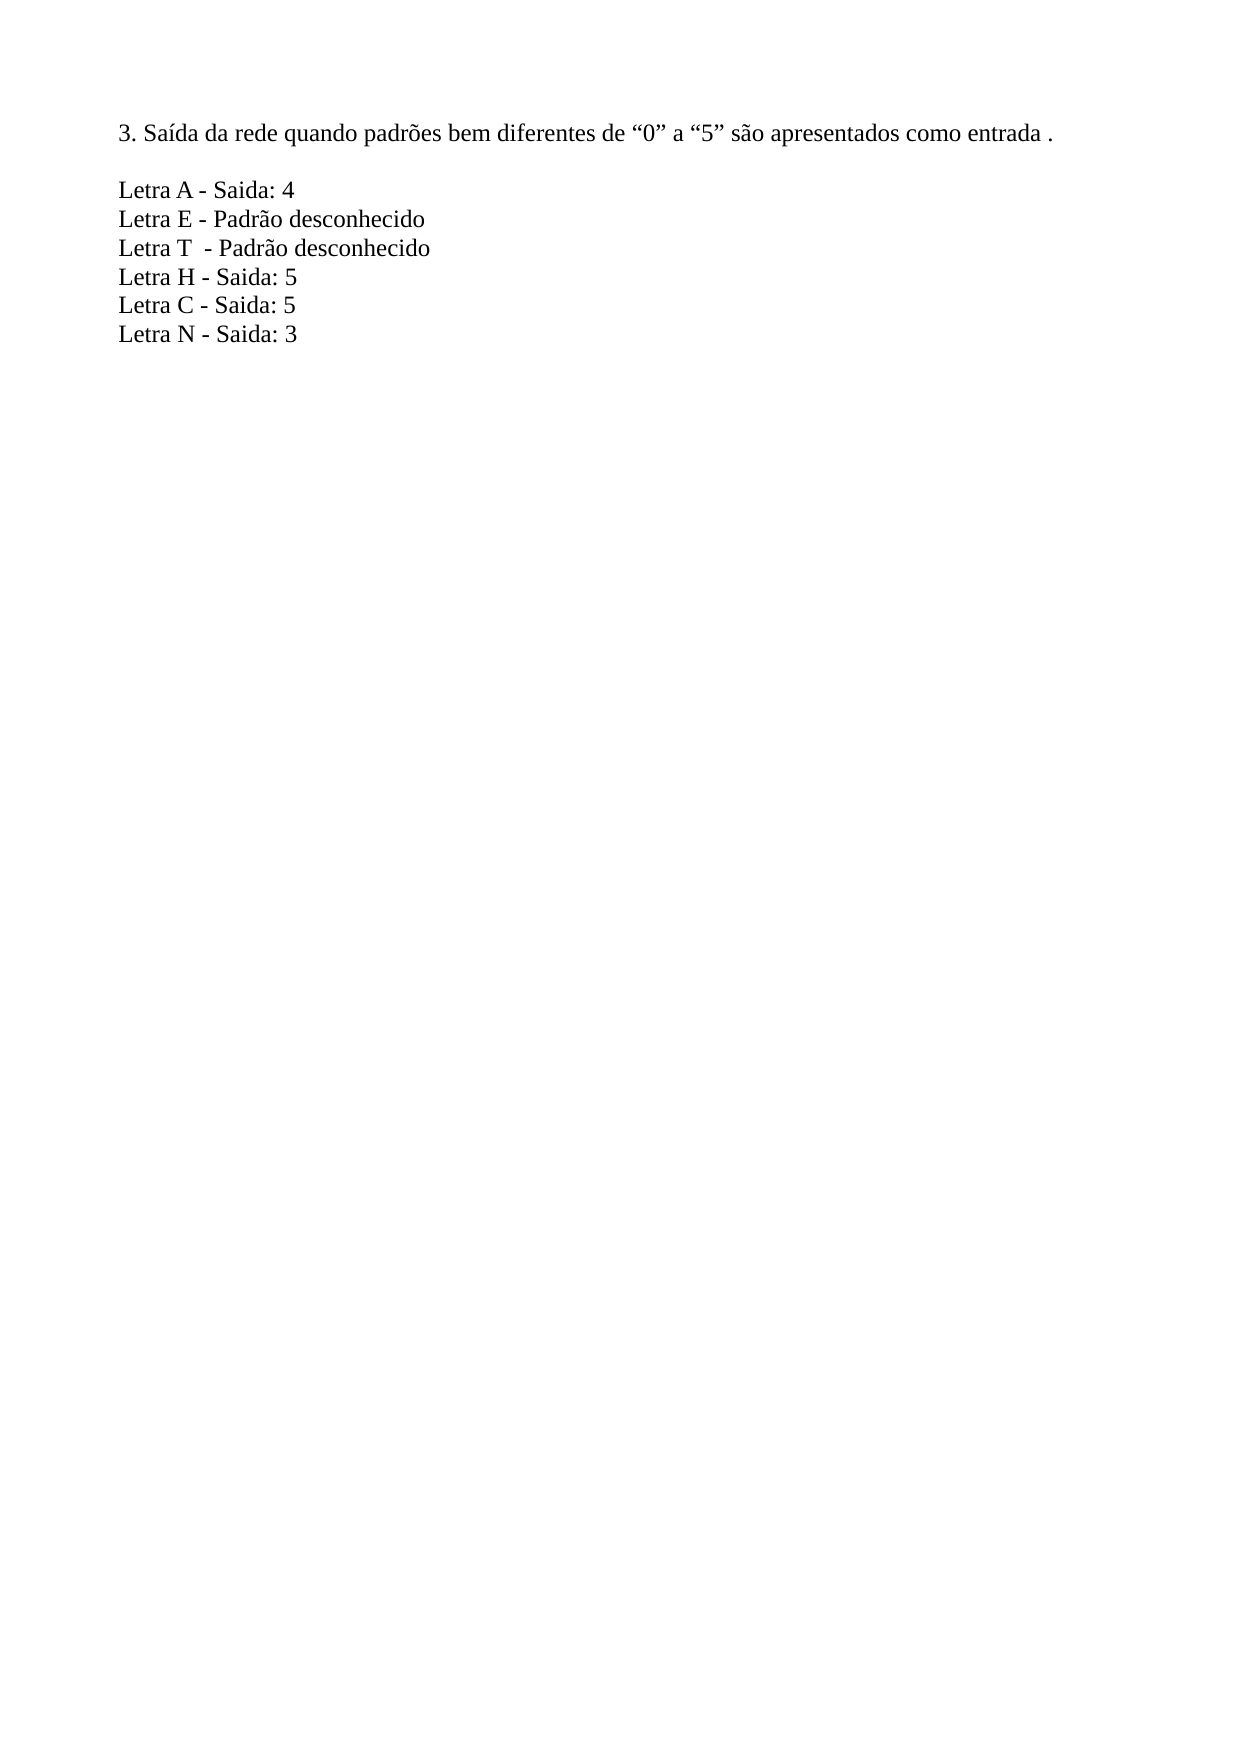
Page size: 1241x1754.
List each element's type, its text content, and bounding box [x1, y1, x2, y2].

text Letra N - Saida: 3 [118, 319, 1122, 348]
text Letra T - Padrão desconhecido [118, 233, 1122, 262]
text 3. Saída da rede quando padrões bem diferentes de “0” a “5” são apresentados como entrada . [118, 118, 1122, 147]
text Letra E - Padrão desconhecido [118, 204, 1122, 233]
text Letra H - Saida: 5 [118, 262, 1122, 291]
text Letra A - Saida: 4 [118, 176, 1122, 204]
text Letra C - Saida: 5 [118, 291, 1122, 319]
